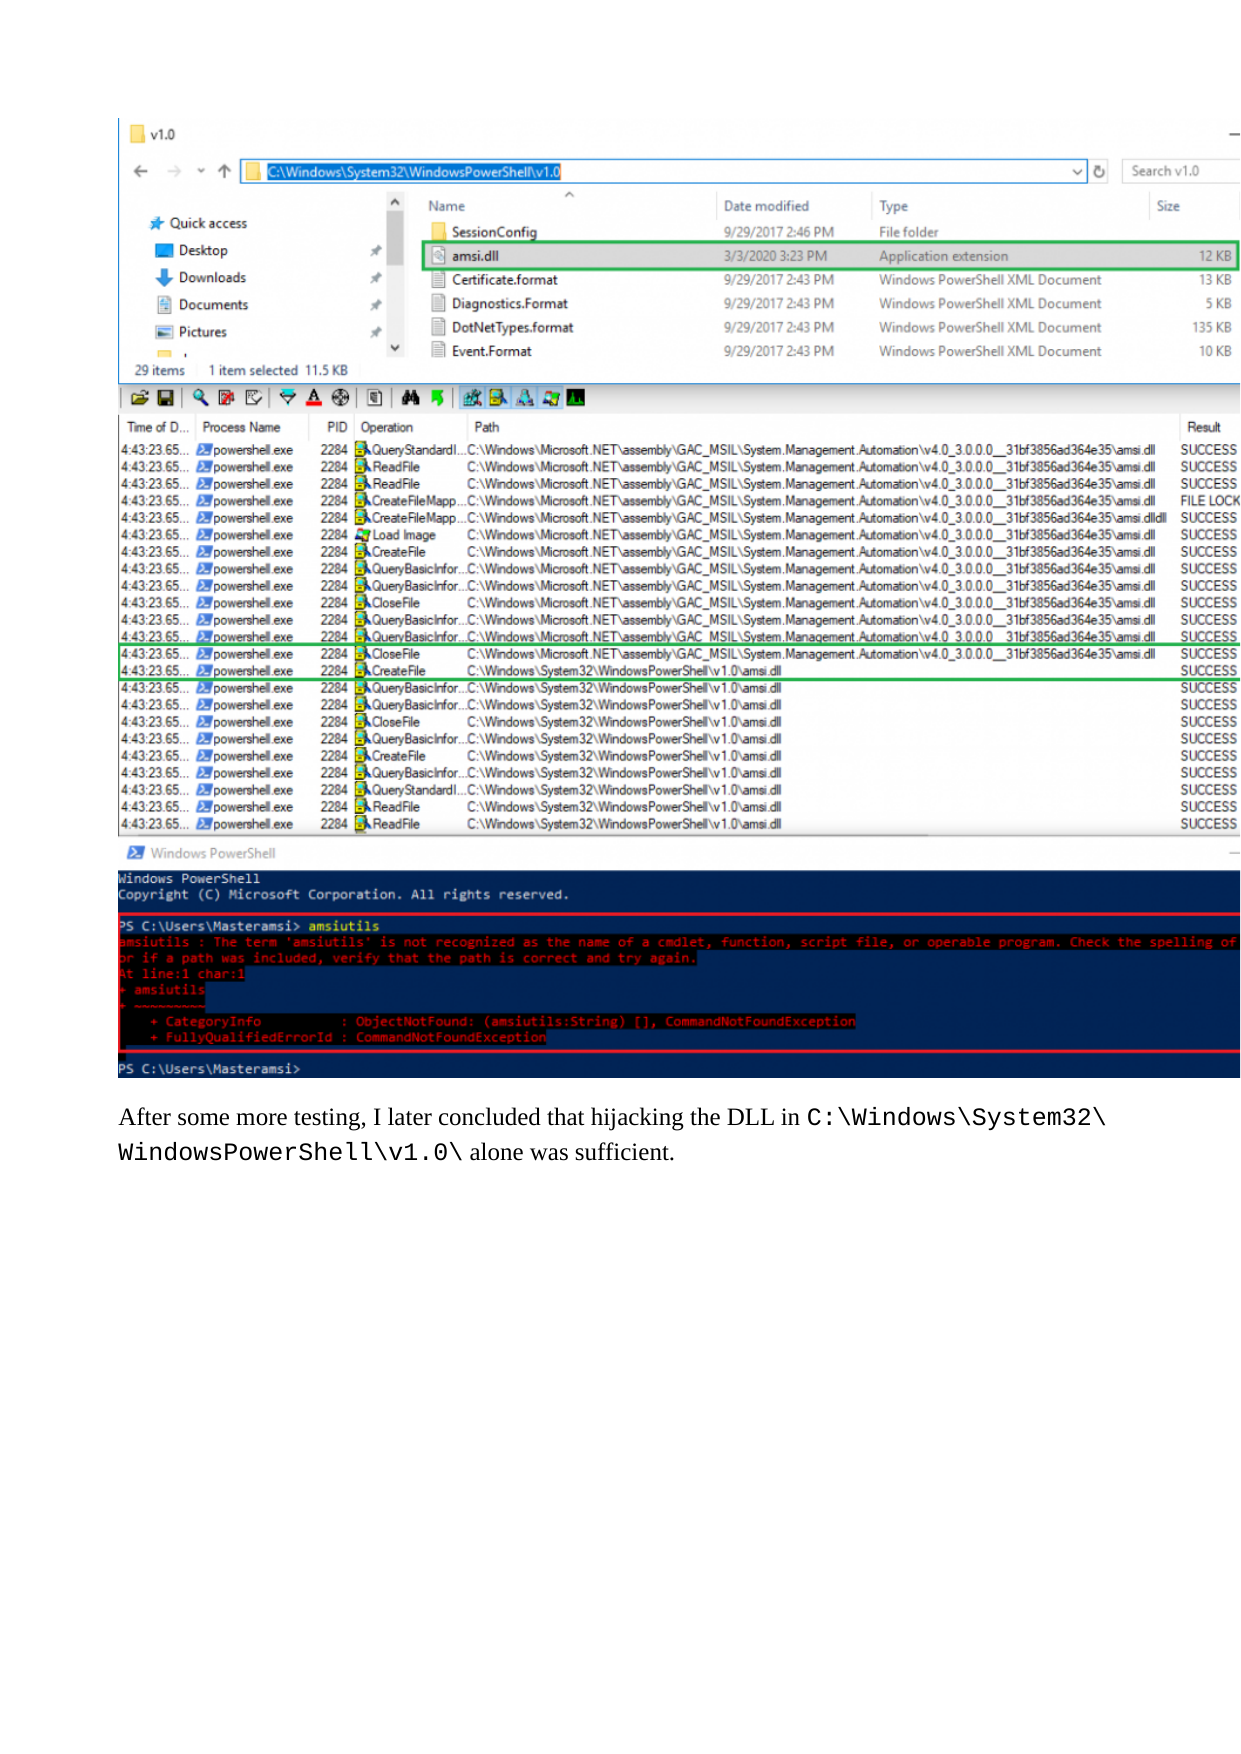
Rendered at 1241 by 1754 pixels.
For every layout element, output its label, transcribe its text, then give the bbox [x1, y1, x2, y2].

text After some more testing, I later concluded that hijacking the DLL in C:\Windows\System32\WindowsPowerShell\v1.0\ alone was sufficient. [118, 1102, 1122, 1168]
picture [118, 118, 1241, 1078]
